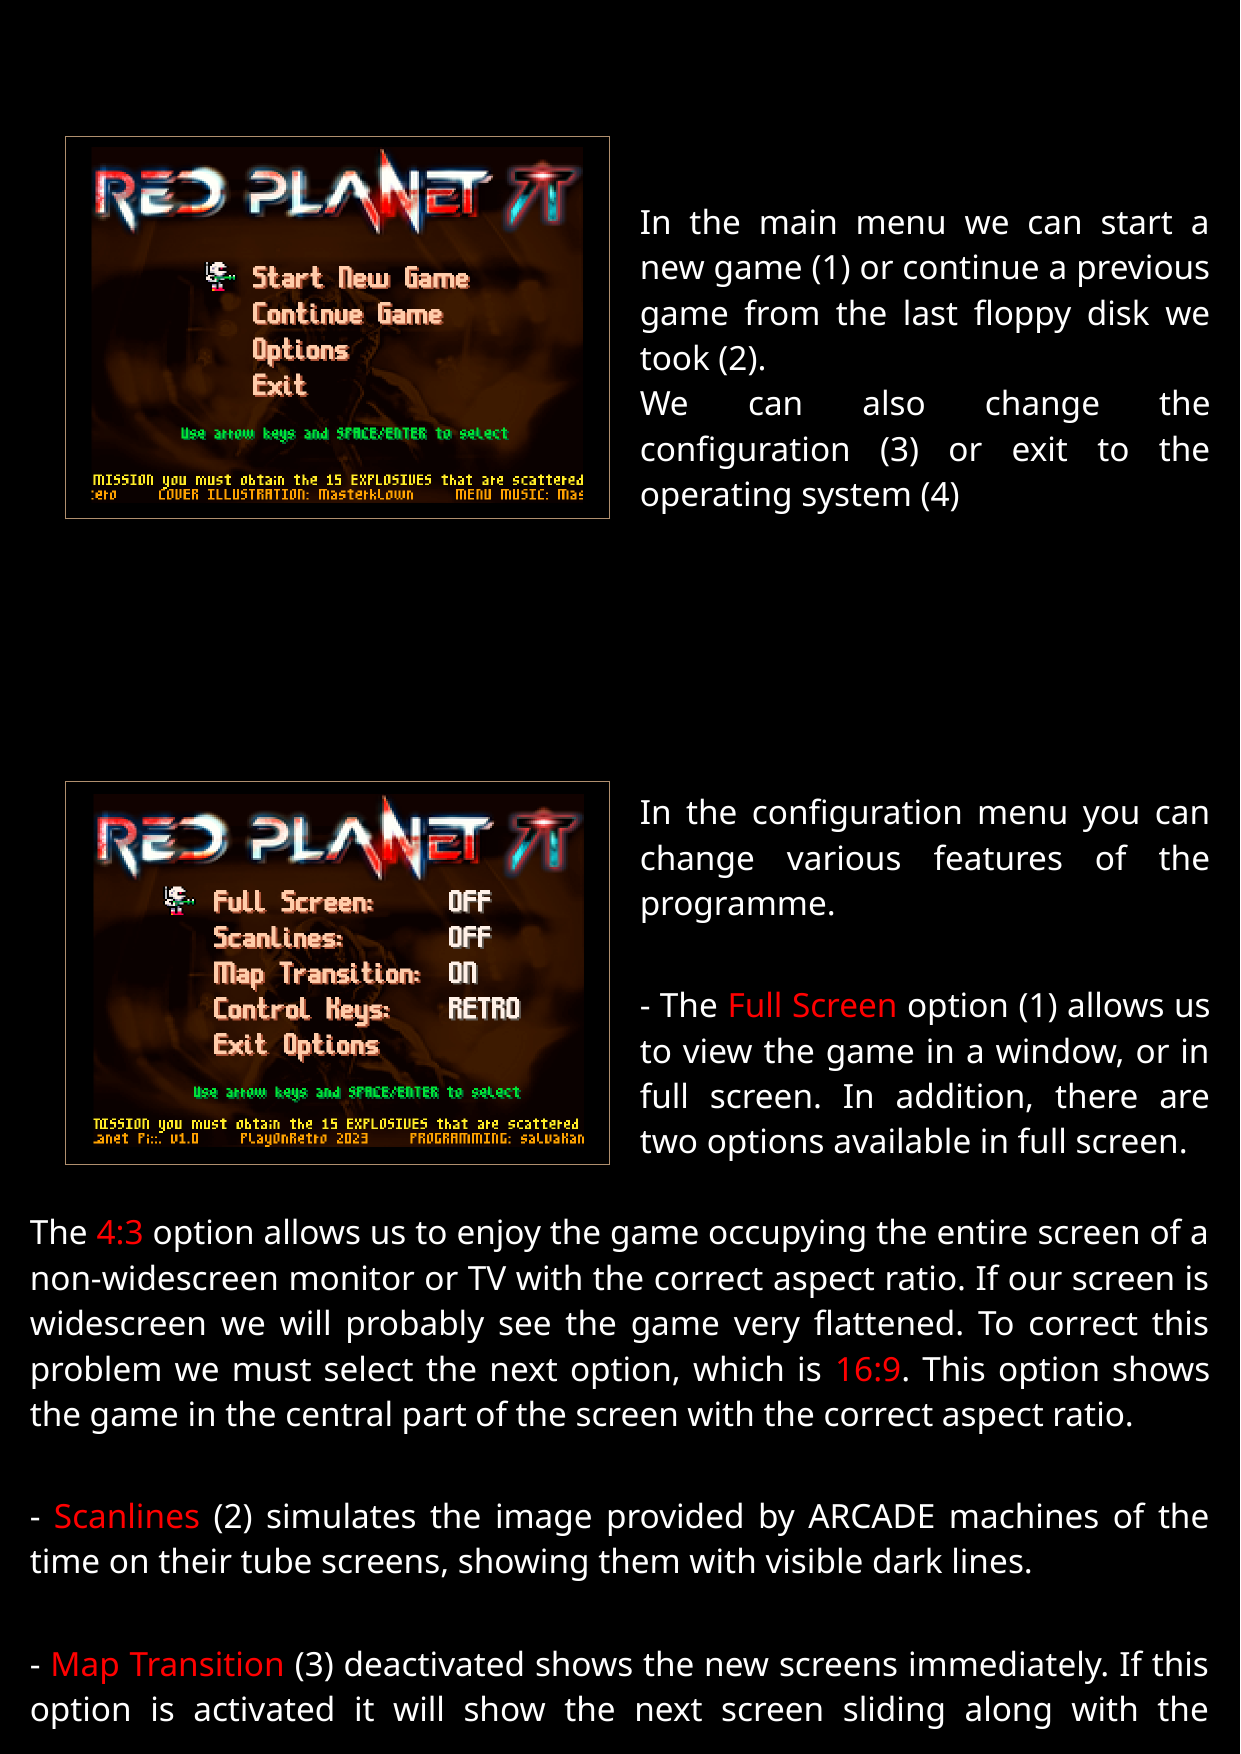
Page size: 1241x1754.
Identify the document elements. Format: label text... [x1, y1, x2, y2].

text - Scanlines (2) simulates the image provided by ARCADE machines of the time on their tube screens, showing them with visible dark lines. [29, 1493, 1211, 1584]
picture [68, 784, 607, 1161]
picture [68, 139, 607, 516]
text - Map Transition (3) deactivated shows the new screens immediately. If this option is activated it will show the next screen sliding along with the [29, 1641, 1211, 1731]
text We can also change the configuration (3) or exit to the operating system (4) [610, 380, 1211, 516]
text The 4:3 option allows us to enjoy the game occupying the entire screen of a non-widescreen monitor or TV with the correct aspect ratio. If our screen is widescreen we will probably see the game very flattened. To correct this problem we must select the next option, which is 16:9. This option shows the game in the central part of the screen with the correct aspect ratio. [29, 1209, 1211, 1436]
text [29, 982, 65, 1164]
text - The Full Screen option (1) allows us to view the game in a window, or in full screen. In addition, there are two options available in full screen. [610, 982, 1211, 1164]
text In the configuration menu you can change various features of the programme. [610, 789, 1211, 925]
text In the main menu we can start a new game (1) or continue a previous game from the last floppy disk we took (2). [610, 198, 1211, 380]
text [29, 198, 65, 380]
text [29, 380, 65, 516]
text [29, 789, 65, 925]
